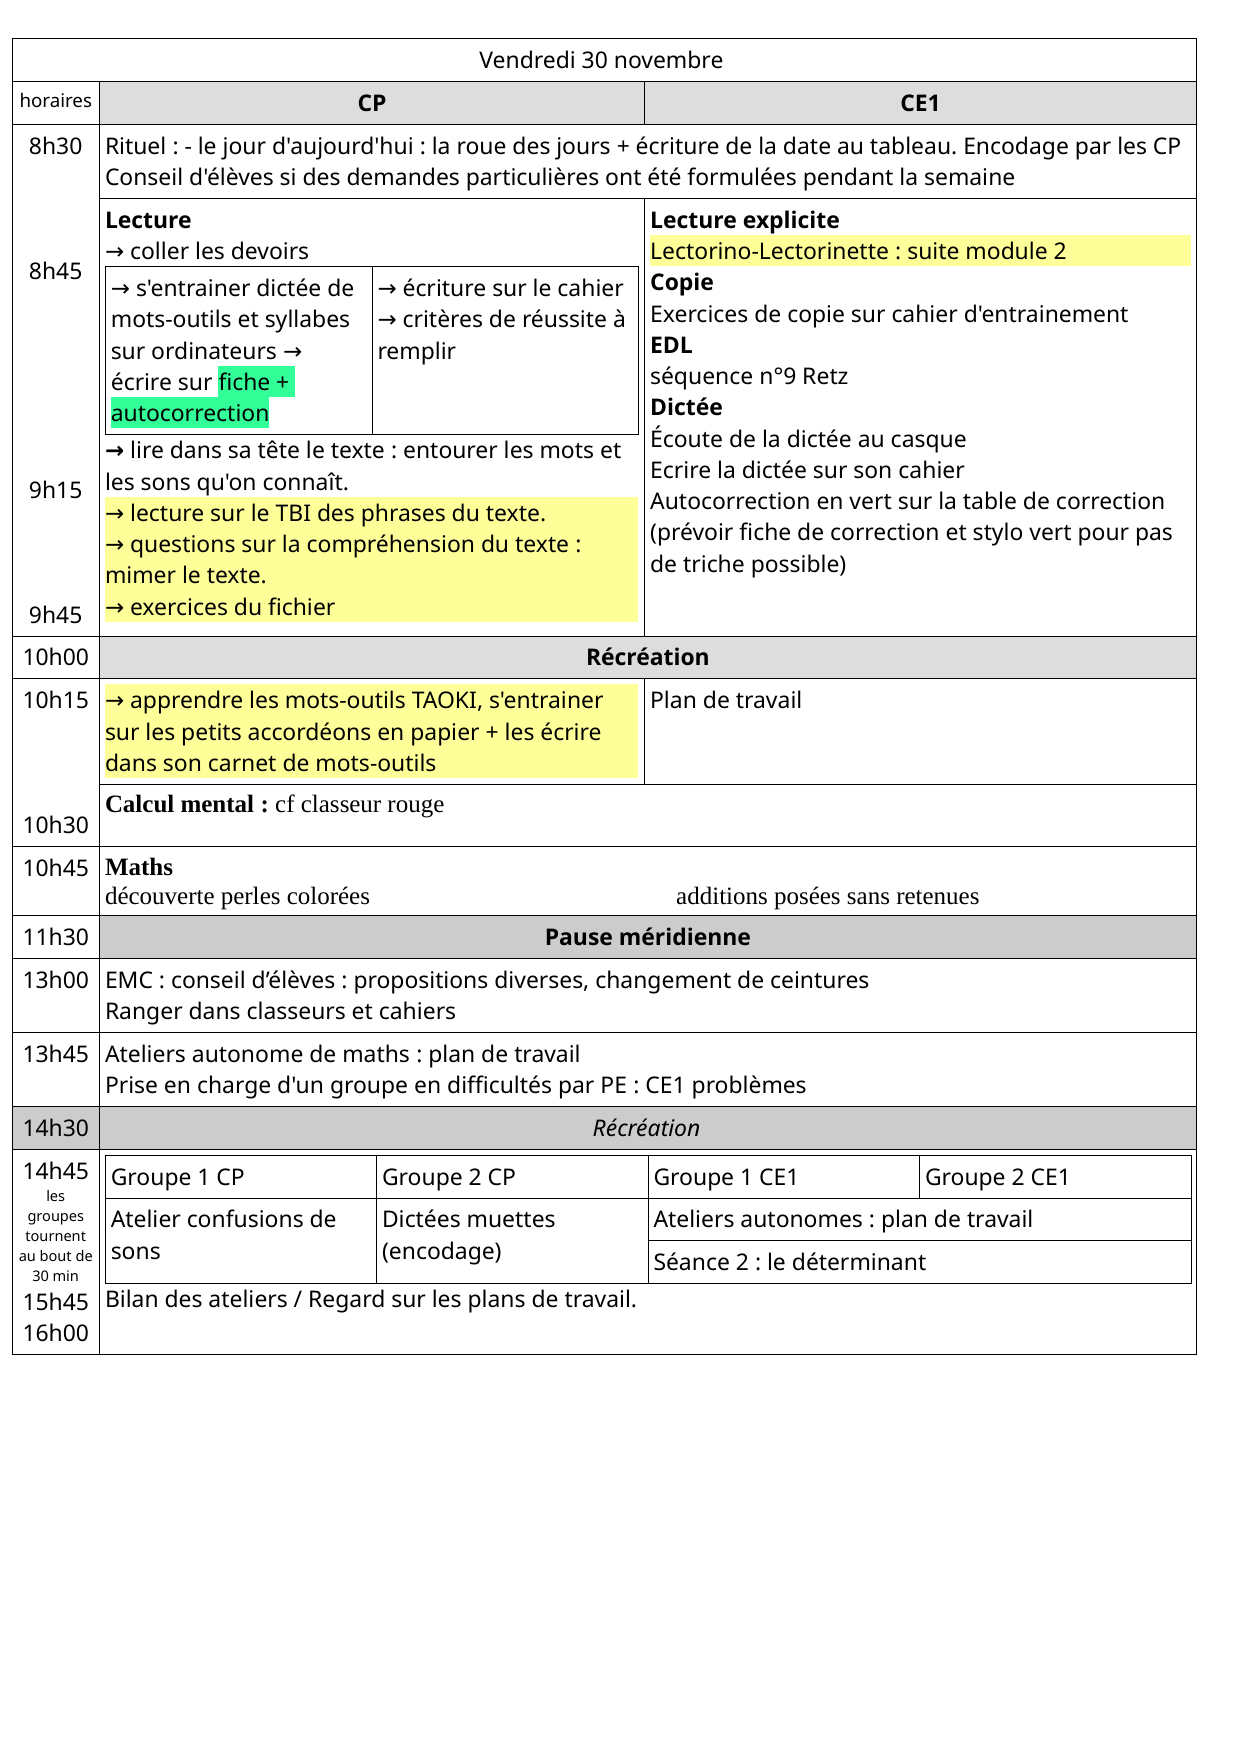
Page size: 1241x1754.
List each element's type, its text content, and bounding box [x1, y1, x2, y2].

table_header Groupe 1 CP [106, 1156, 376, 1198]
table_header Vendredi 30 novembre [13, 39, 1196, 81]
table_cell Dictées muettes (encodage) [377, 1199, 648, 1283]
table_cell Ateliers autonomes : plan de travail [649, 1199, 1191, 1240]
table_cell 10h00 [13, 637, 99, 678]
table_cell 14h45 les groupes tournent au bout de 30 min 15h45 16h00 [13, 1150, 99, 1354]
table_cell Récréation [100, 1107, 1196, 1149]
table_cell 11h30 [13, 916, 99, 958]
table_header Groupe 2 CE1 [920, 1156, 1191, 1198]
table_header → écriture sur le cahier → critères de réussite à remplir [373, 267, 638, 434]
table_cell Pause méridienne [100, 916, 1196, 958]
table_cell 10h45 [13, 847, 99, 915]
table_cell CP [100, 82, 644, 124]
table_cell 8h30 8h45 9h15 9h45 [13, 125, 99, 636]
table_cell Maths découverte perles colorées additions posées sans retenues [100, 847, 1196, 915]
table_cell 13h45 [13, 1033, 99, 1106]
table_cell 10h15 10h30 [13, 679, 99, 846]
table_cell Ateliers autonome de maths : plan de travail Prise en charge d'un groupe en difficultés par PE : CE1 problèmes [100, 1033, 1196, 1106]
table_cell CE1 [645, 82, 1196, 124]
table_header Groupe 2 CP [377, 1156, 648, 1198]
table_header Groupe 1 CE1 [649, 1156, 919, 1198]
table_cell Récréation [100, 637, 1196, 678]
table_cell Rituel : - le jour d'aujourd'hui : la roue des jours + écriture de la date au tableau. Encodage par les CP Conseil d'élèves si des demandes particulières ont été formulées pendant la semaine [100, 125, 1196, 198]
table_header → s'entrainer dictée de mots-outils et syllabes sur ordinateurs → écrire sur fiche + autocorrection [106, 267, 372, 434]
table_cell Plan de travail [645, 679, 1196, 784]
table_cell Lecture → coller les devoirs → lire dans sa tête le texte : entourer les mots et les sons qu'on connaît. → lecture sur le TBI des phrases du texte. → questions sur la compréhension du texte : mimer le texte. → exercices du fichier [100, 199, 644, 636]
table_cell 13h00 [13, 959, 99, 1032]
table_cell Séance 2 : le déterminant [649, 1241, 1191, 1283]
table_cell Lecture explicite Lectorino-Lectorinette : suite module 2 Copie Exercices de copie sur cahier d'entrainement EDL séquence n°9 Retz Dictée Écoute de la dictée au casque Ecrire la dictée sur son cahier Autocorrection en vert sur la table de correction (prévoir fiche de correction et stylo vert pour pas de triche possible) [645, 199, 1196, 636]
table_cell Bilan des ateliers / Regard sur les plans de travail. [100, 1150, 1196, 1354]
table_cell Atelier confusions de sons [106, 1199, 376, 1283]
table_cell → apprendre les mots-outils TAOKI, s'entrainer sur les petits accordéons en papier + les écrire dans son carnet de mots-outils [100, 679, 644, 784]
table_cell Calcul mental : cf classeur rouge [100, 785, 1196, 846]
table_cell horaires [13, 82, 99, 124]
table_cell EMC : conseil d’élèves : propositions diverses, changement de ceintures Ranger dans classeurs et cahiers [100, 959, 1196, 1032]
table_cell 14h30 [13, 1107, 99, 1149]
